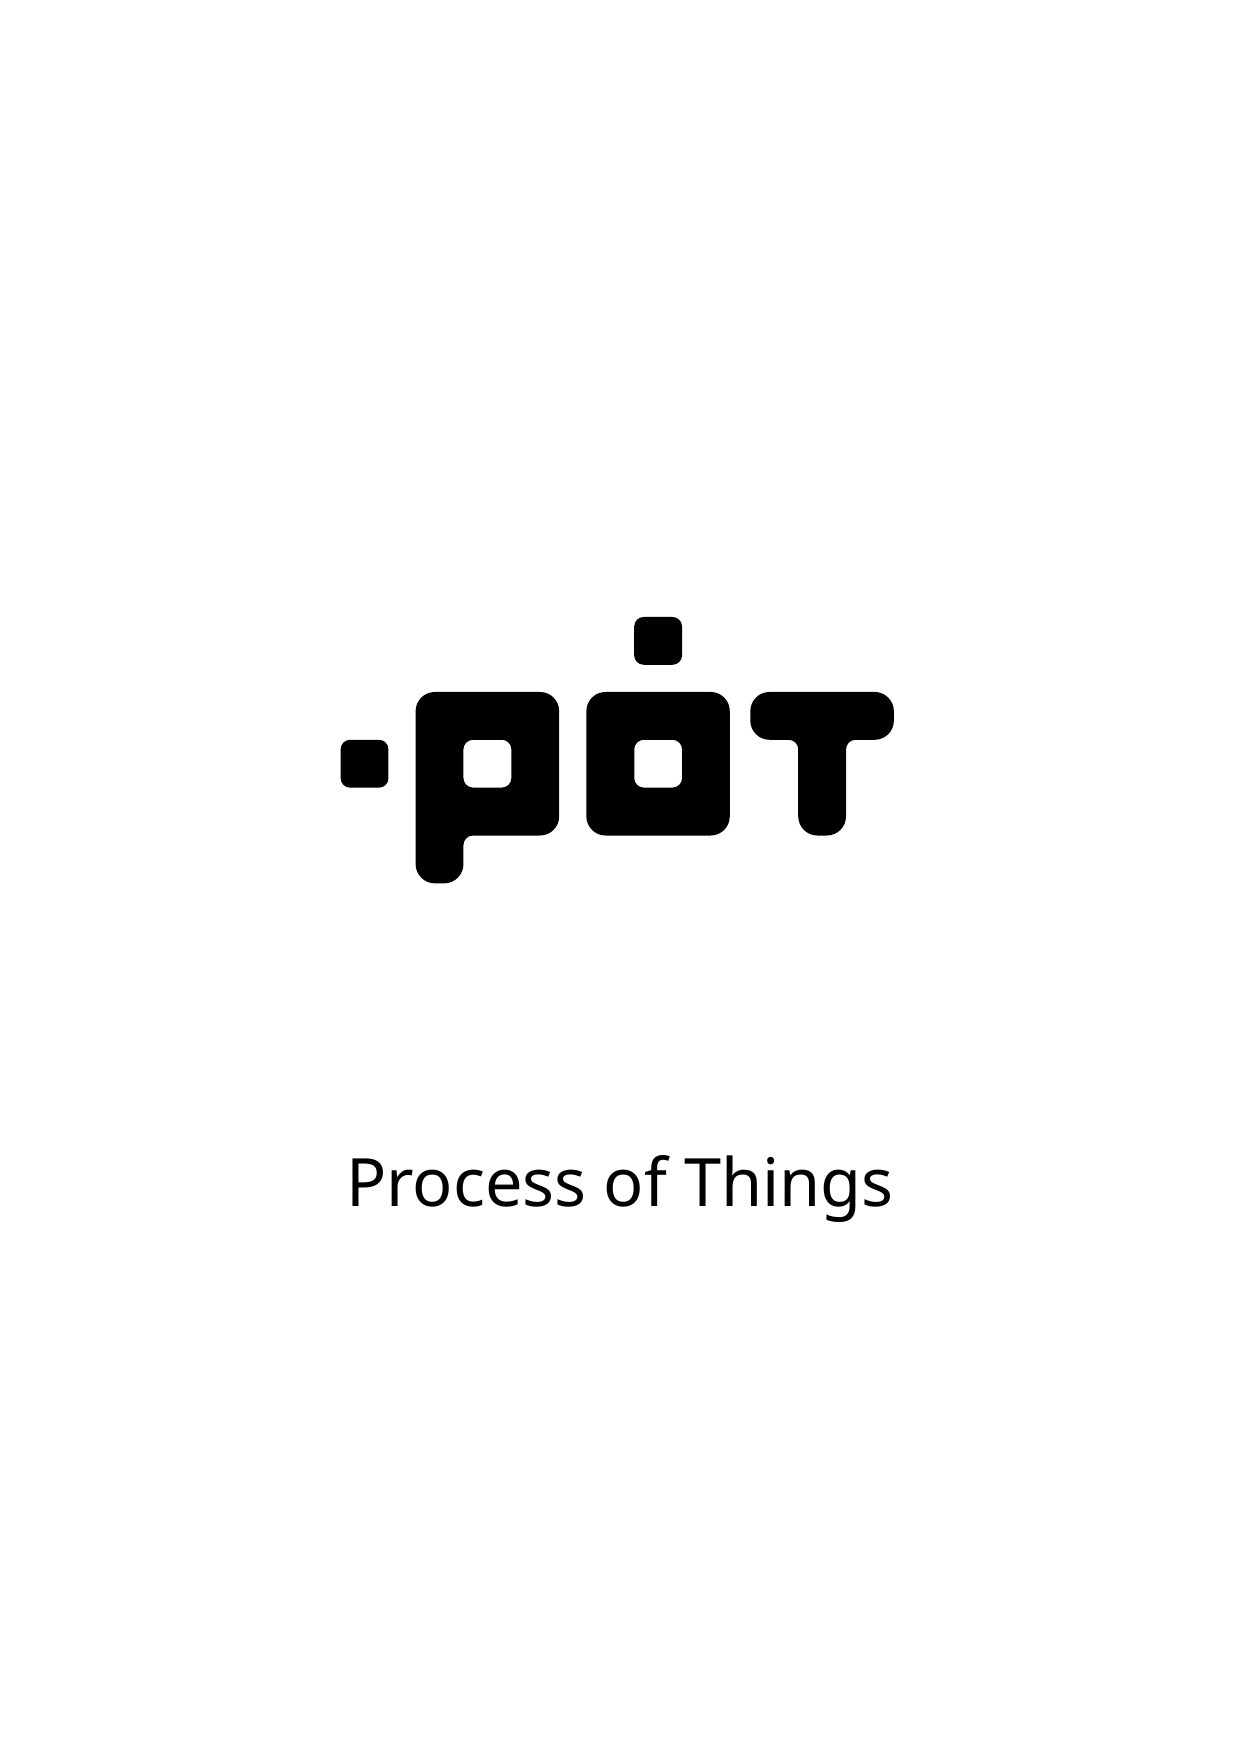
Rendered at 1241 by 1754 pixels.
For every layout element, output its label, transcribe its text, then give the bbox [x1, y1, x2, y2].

text Process of Things [118, 1135, 1122, 1226]
